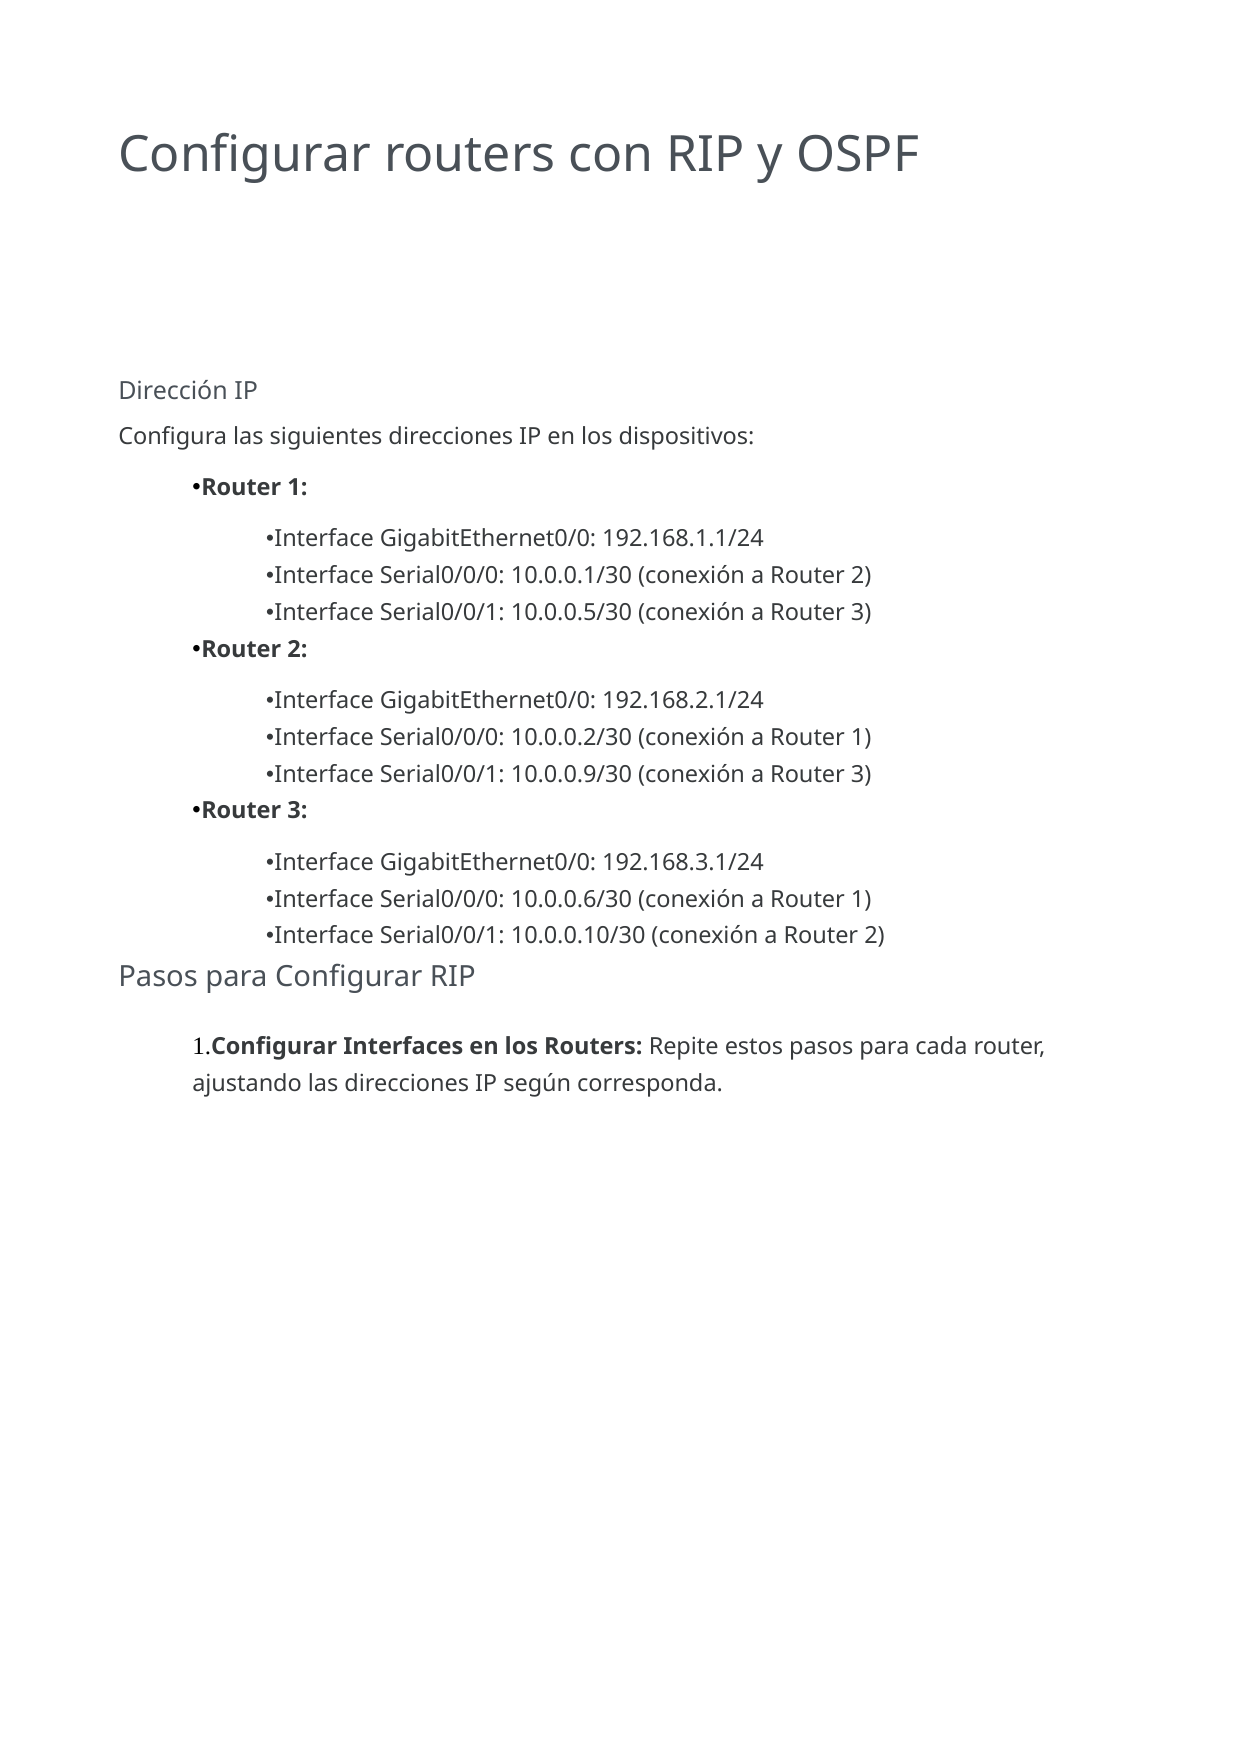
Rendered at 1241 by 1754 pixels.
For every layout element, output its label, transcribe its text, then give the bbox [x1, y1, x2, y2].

list Router 3: [118, 794, 1122, 826]
list Interface Serial0/0/1: 10.0.0.10/30 (conexión a Router 2) [118, 919, 1122, 951]
list Configurar Interfaces en los Routers: Repite estos pasos para cada router, ajustando las direcciones IP según corresponda. [118, 1029, 1122, 1098]
list Interface Serial0/0/1: 10.0.0.9/30 (conexión a Router 3) [118, 757, 1122, 789]
list Router 1: [118, 470, 1122, 502]
text Configura las siguientes direcciones IP en los dispositivos: [118, 419, 1122, 451]
list Interface Serial0/0/1: 10.0.0.5/30 (conexión a Router 3) [118, 595, 1122, 627]
subtitle Configurar routers con RIP y OSPF [118, 118, 1122, 186]
list Interface Serial0/0/0: 10.0.0.6/30 (conexión a Router 1) [118, 882, 1122, 914]
list Interface Serial0/0/0: 10.0.0.1/30 (conexión a Router 2) [118, 558, 1122, 591]
subtitle Dirección IP [118, 372, 1122, 407]
list Interface GigabitEthernet0/0: 192.168.1.1/24 [118, 522, 1122, 554]
list Router 2: [118, 632, 1122, 664]
list Interface GigabitEthernet0/0: 192.168.3.1/24 [118, 845, 1122, 877]
list Interface Serial0/0/0: 10.0.0.2/30 (conexión a Router 1) [118, 720, 1122, 752]
list Interface GigabitEthernet0/0: 192.168.2.1/24 [118, 683, 1122, 715]
subtitle Pasos para Configurar RIP [118, 955, 1122, 995]
